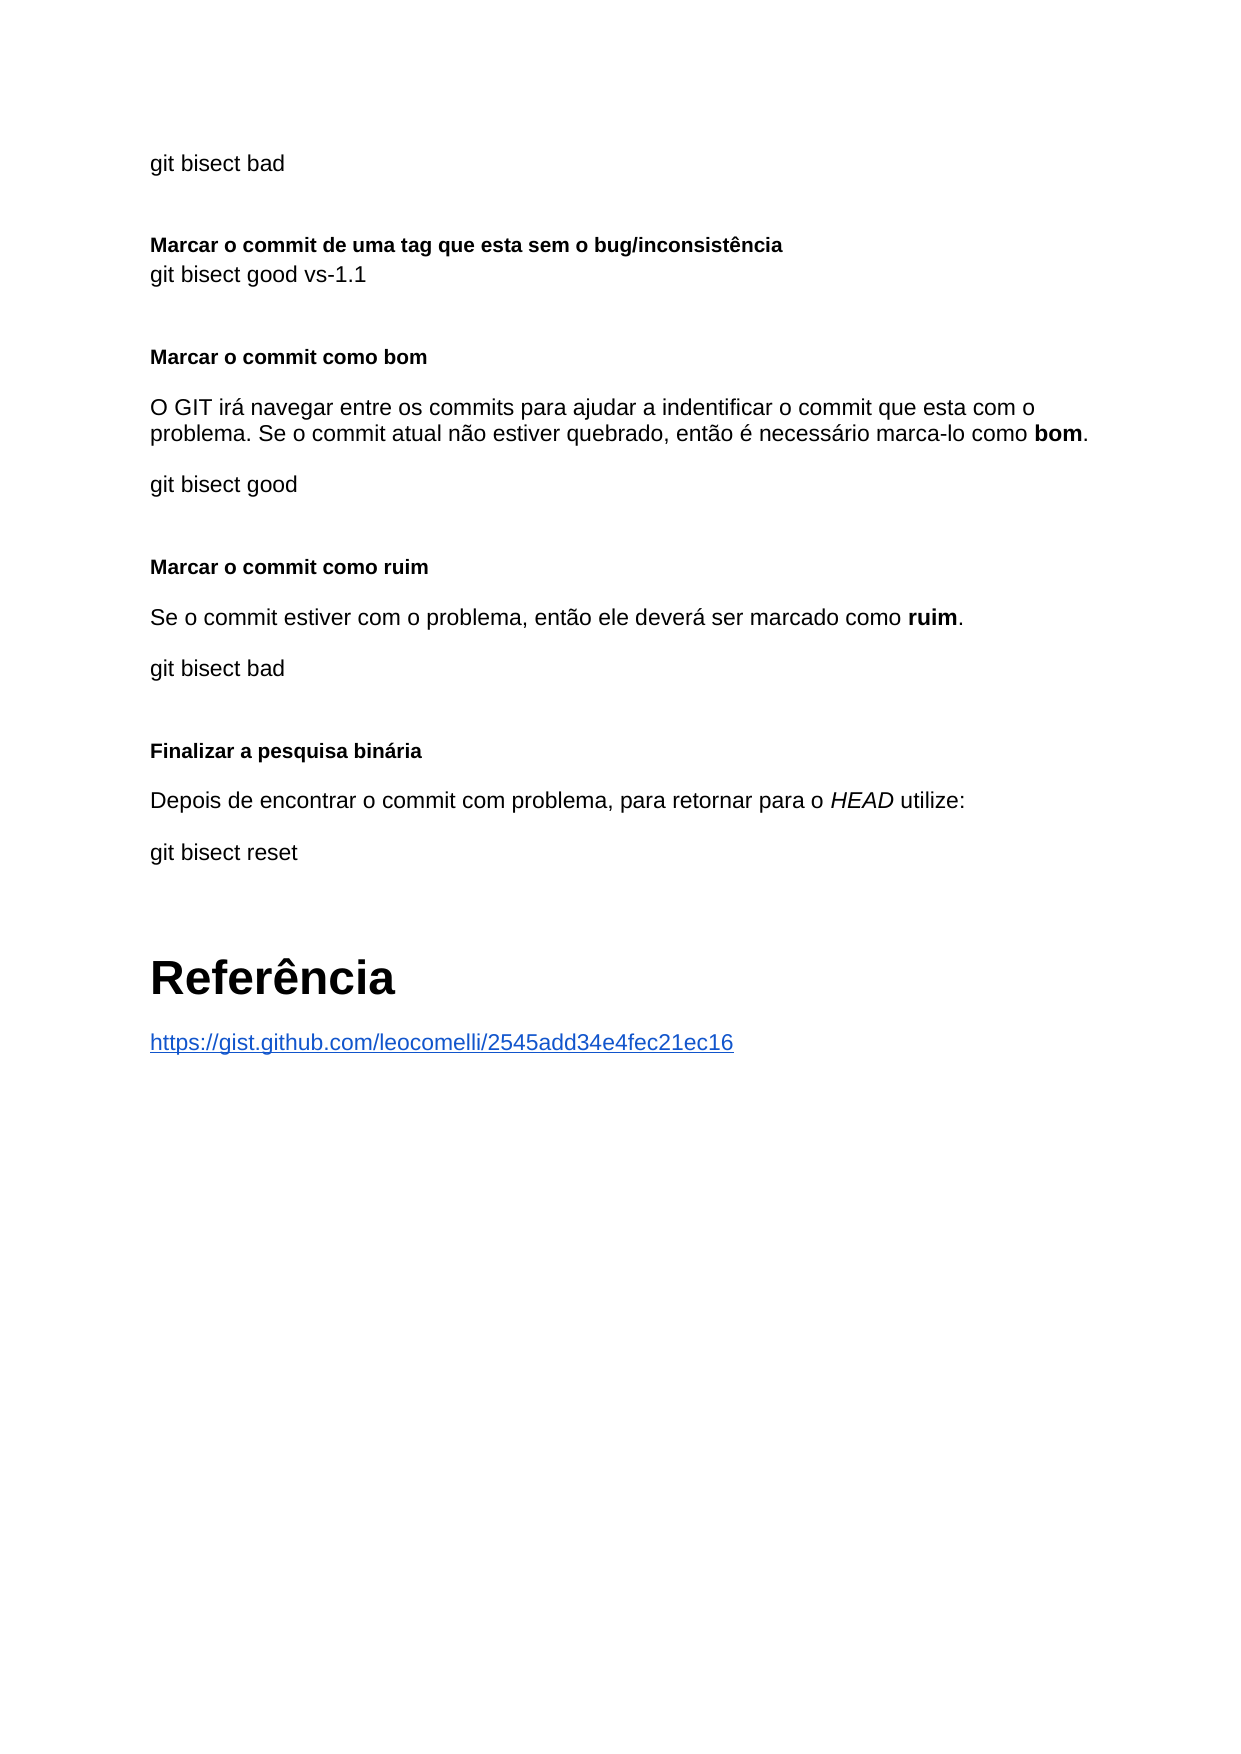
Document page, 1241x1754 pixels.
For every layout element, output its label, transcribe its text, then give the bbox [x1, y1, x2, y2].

subtitle Marcar o commit como bom [150, 345, 1090, 369]
text git bisect bad [150, 655, 1090, 681]
text git bisect good [150, 471, 1090, 498]
subtitle Marcar o commit de uma tag que esta sem o bug/inconsistência [150, 233, 1090, 257]
text O GIT irá navegar entre os commits para ajudar a indentificar o commit que esta com o problema. Se o commit atual não estiver quebrado, então é necessário marca-lo como bom. [150, 394, 1090, 446]
subtitle Referência [150, 949, 1090, 1004]
text https://gist.github.com/leocomelli/2545add34e4fec21ec16 [150, 1029, 1090, 1056]
text Se o commit estiver com o problema, então ele deverá ser marcado como ruim. [150, 604, 1090, 630]
text git bisect good vs-1.1 [150, 261, 1090, 288]
subtitle Finalizar a pesquisa binária [150, 738, 1090, 762]
text git bisect reset [150, 839, 1090, 865]
text Depois de encontrar o commit com problema, para retornar para o HEAD utilize: [150, 787, 1090, 814]
text git bisect bad [150, 150, 1090, 176]
subtitle Marcar o commit como ruim [150, 555, 1090, 579]
